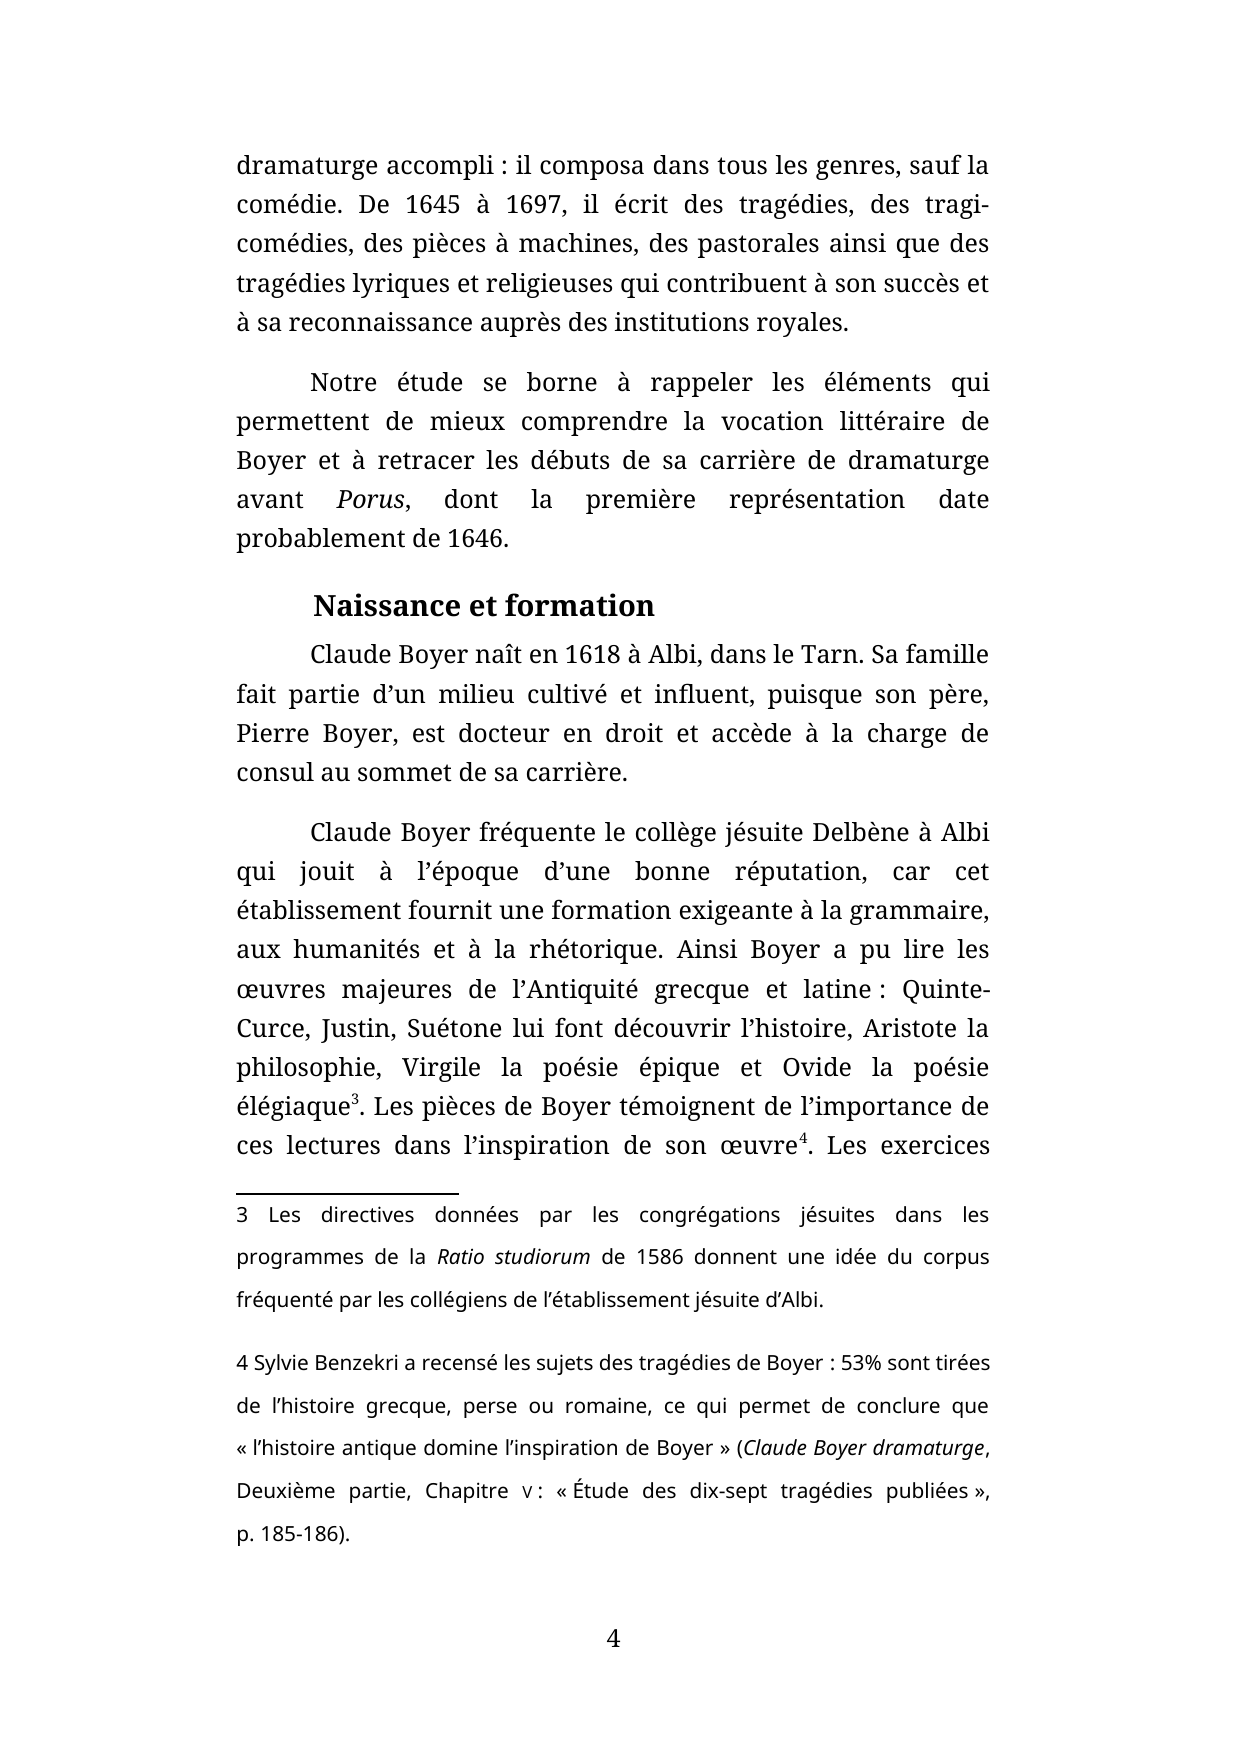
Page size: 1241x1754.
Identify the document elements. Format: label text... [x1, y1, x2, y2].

text Notre étude se borne à rappeler les éléments qui permettent de mieux comprendre la vocation littéraire de Boyer et à retracer les débuts de sa carrière de dramaturge avant Porus, dont la première représentation date probablement de 1646. [236, 364, 990, 555]
text dramaturge accompli : il composa dans tous les genres, sauf la comédie. De 1645 à 1697, il écrit des tragédies, des tragi-comédies, des pièces à machines, des pastorales ainsi que des tragédies lyriques et religieuses qui contribuent à son succès et à sa reconnaissance auprès des institutions royales. [236, 148, 990, 338]
text Claude Boyer fréquente le collège jésuite Delbène à Albi qui jouit à l’époque d’une bonne réputation, car cet établissement fournit une formation exigeante à la grammaire, aux humanités et à la rhétorique. Ainsi Boyer a pu lire les œuvres majeures de l’Antiquité grecque et latine : Quinte-Curce, Justin, Suétone lui font découvrir l’histoire, Aristote la philosophie, Virgile la poésie épique et Ovide la poésie élégiaque. Les pièces de Boyer témoignent de l’importance de ces lectures dans l’inspiration de son œuvre. Les exercices [236, 814, 990, 1162]
text Claude Boyer naît en 1618 à Albi, dans le Tarn. Sa famille fait partie d’un milieu cultivé et influent, puisque son père, Pierre Boyer, est docteur en droit et accède à la charge de consul au sommet de sa carrière. [236, 637, 990, 789]
subtitle Naissance et formation [313, 585, 990, 625]
text Sylvie Benzekri a recensé les sujets des tragédies de Boyer : 53% sont tirées de l’histoire grecque, perse ou romaine, ce qui permet de conclure que « l’histoire antique domine l’inspiration de Boyer » (Claude Boyer dramaturge, Deuxième partie, Chapitre v : « Étude des dix-sept tragédies publiées », p. 185-186). [236, 1348, 990, 1547]
text Les directives données par les congrégations jésuites dans les programmes de la Ratio studiorum de 1586 donnent une idée du corpus fréquenté par les collégiens de l’établissement jésuite d’Albi. [236, 1200, 990, 1313]
